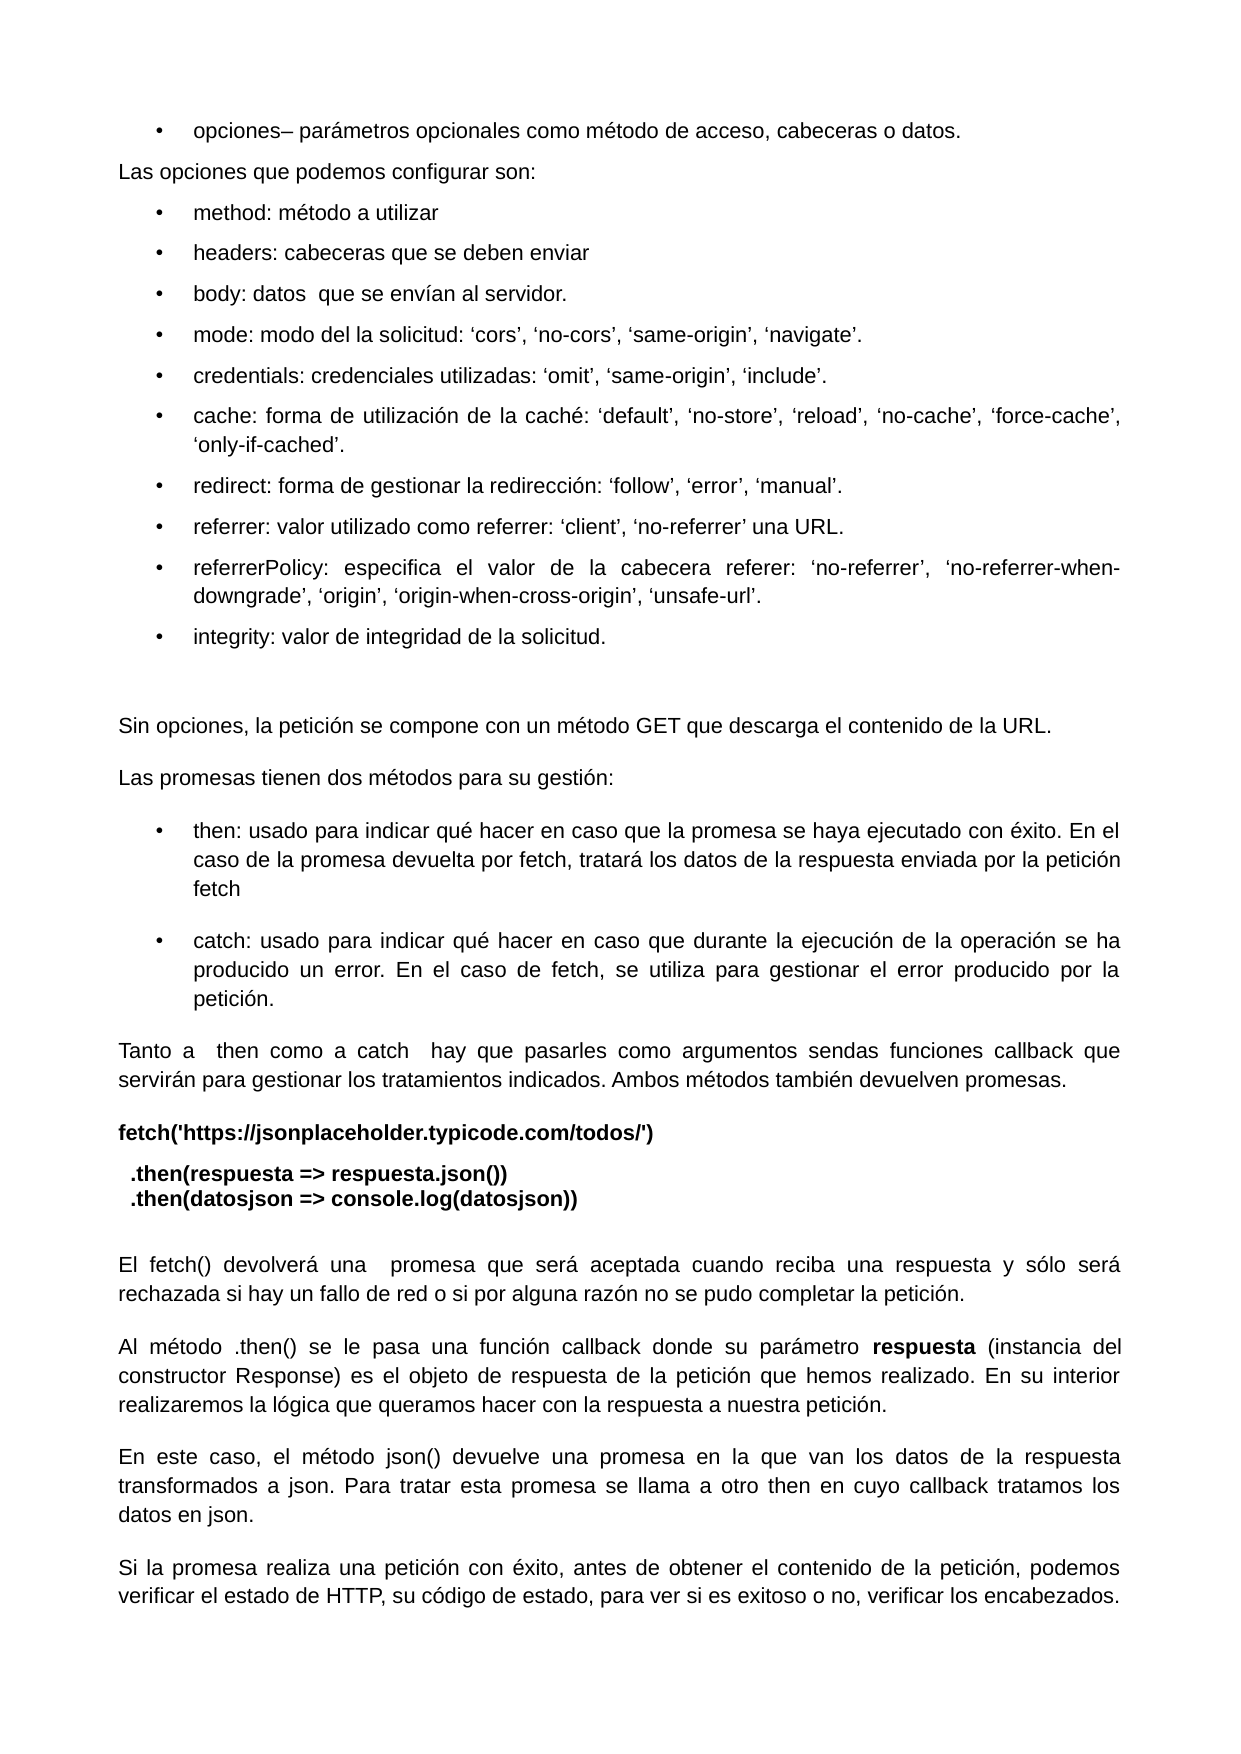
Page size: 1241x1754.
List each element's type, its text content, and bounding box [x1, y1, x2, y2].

list redirect: forma de gestionar la redirección: ‘follow’, ‘error’, ‘manual’. [156, 473, 1122, 498]
list Sin opciones, la petición se compone con un método GET que descarga el contenido de la URL. [118, 712, 1122, 738]
text El fetch() devolverá una promesa que será aceptada cuando reciba una respuesta y sólo será rechazada si hay un fallo de red o si por alguna razón no se pudo completar la petición. [118, 1252, 1122, 1306]
list body: datos que se envían al servidor. [156, 281, 1122, 306]
list referrerPolicy: especifica el valor de la cabecera referer: ‘no-referrer’, ‘no-referrer-when-downgrade’, ‘origin’, ‘origin-when-cross-origin’, ‘unsafe-url’. [156, 554, 1122, 608]
list headers: cabeceras que se deben enviar [156, 240, 1122, 266]
text fetch('https://jsonplaceholder.typicode.com/todos/') [118, 1120, 1122, 1145]
list method: método a utilizar [156, 199, 1122, 225]
text Al método .then() se le pasa una función callback donde su parámetro respuesta (instancia del constructor Response) es el objeto de respuesta de la petición que hemos realizado. En su interior realizaremos la lógica que queramos hacer con la respuesta a nuestra petición. [118, 1334, 1122, 1417]
text Tanto a then como a catch hay que pasarles como argumentos sendas funciones callback que servirán para gestionar los tratamientos indicados. Ambos métodos también devuelven promesas. [118, 1038, 1122, 1092]
list credentials: credenciales utilizadas: ‘omit’, ‘same-origin’, ‘include’. [156, 362, 1122, 388]
text Si la promesa realiza una petición con éxito, antes de obtener el contenido de la petición, podemos verificar el estado de HTTP, su código de estado, para ver si es exitoso o no, verificar los encabezados. [118, 1554, 1122, 1609]
text .then(respuesta => respuesta.json()) [118, 1161, 1122, 1186]
list mode: modo del la solicitud: ‘cors’, ‘no-cors’, ‘same-origin’, ‘navigate’. [156, 322, 1122, 347]
list integrity: valor de integridad de la solicitud. [156, 624, 1122, 649]
list catch: usado para indicar qué hacer en caso que durante la ejecución de la operación se ha producido un error. En el caso de fetch, se utiliza para gestionar el error producido por la petición. [156, 928, 1122, 1011]
list cache: forma de utilización de la caché: ‘default’, ‘no-store’, ‘reload’, ‘no-cache’, ‘force-cache’, ‘only-if-cached’. [156, 403, 1122, 457]
list Las opciones que podemos configurar son: [118, 159, 1122, 184]
text Las promesas tienen dos métodos para su gestión: [118, 765, 1122, 790]
list then: usado para indicar qué hacer en caso que la promesa se haya ejecutado con éxito. En el caso de la promesa devuelta por fetch, tratará los datos de la respuesta enviada por la petición fetch [156, 817, 1122, 901]
list opciones– parámetros opcionales como método de acceso, cabeceras o datos. [156, 118, 1122, 143]
text .then(datosjson => console.log(datosjson)) [118, 1186, 1122, 1211]
list referrer: valor utilizado como referrer: ‘client’, ‘no-referrer’ una URL. [156, 514, 1122, 539]
text En este caso, el método json() devuelve una promesa en la que van los datos de la respuesta transformados a json. Para tratar esta promesa se llama a otro then en cuyo callback tratamos los datos en json. [118, 1444, 1122, 1527]
